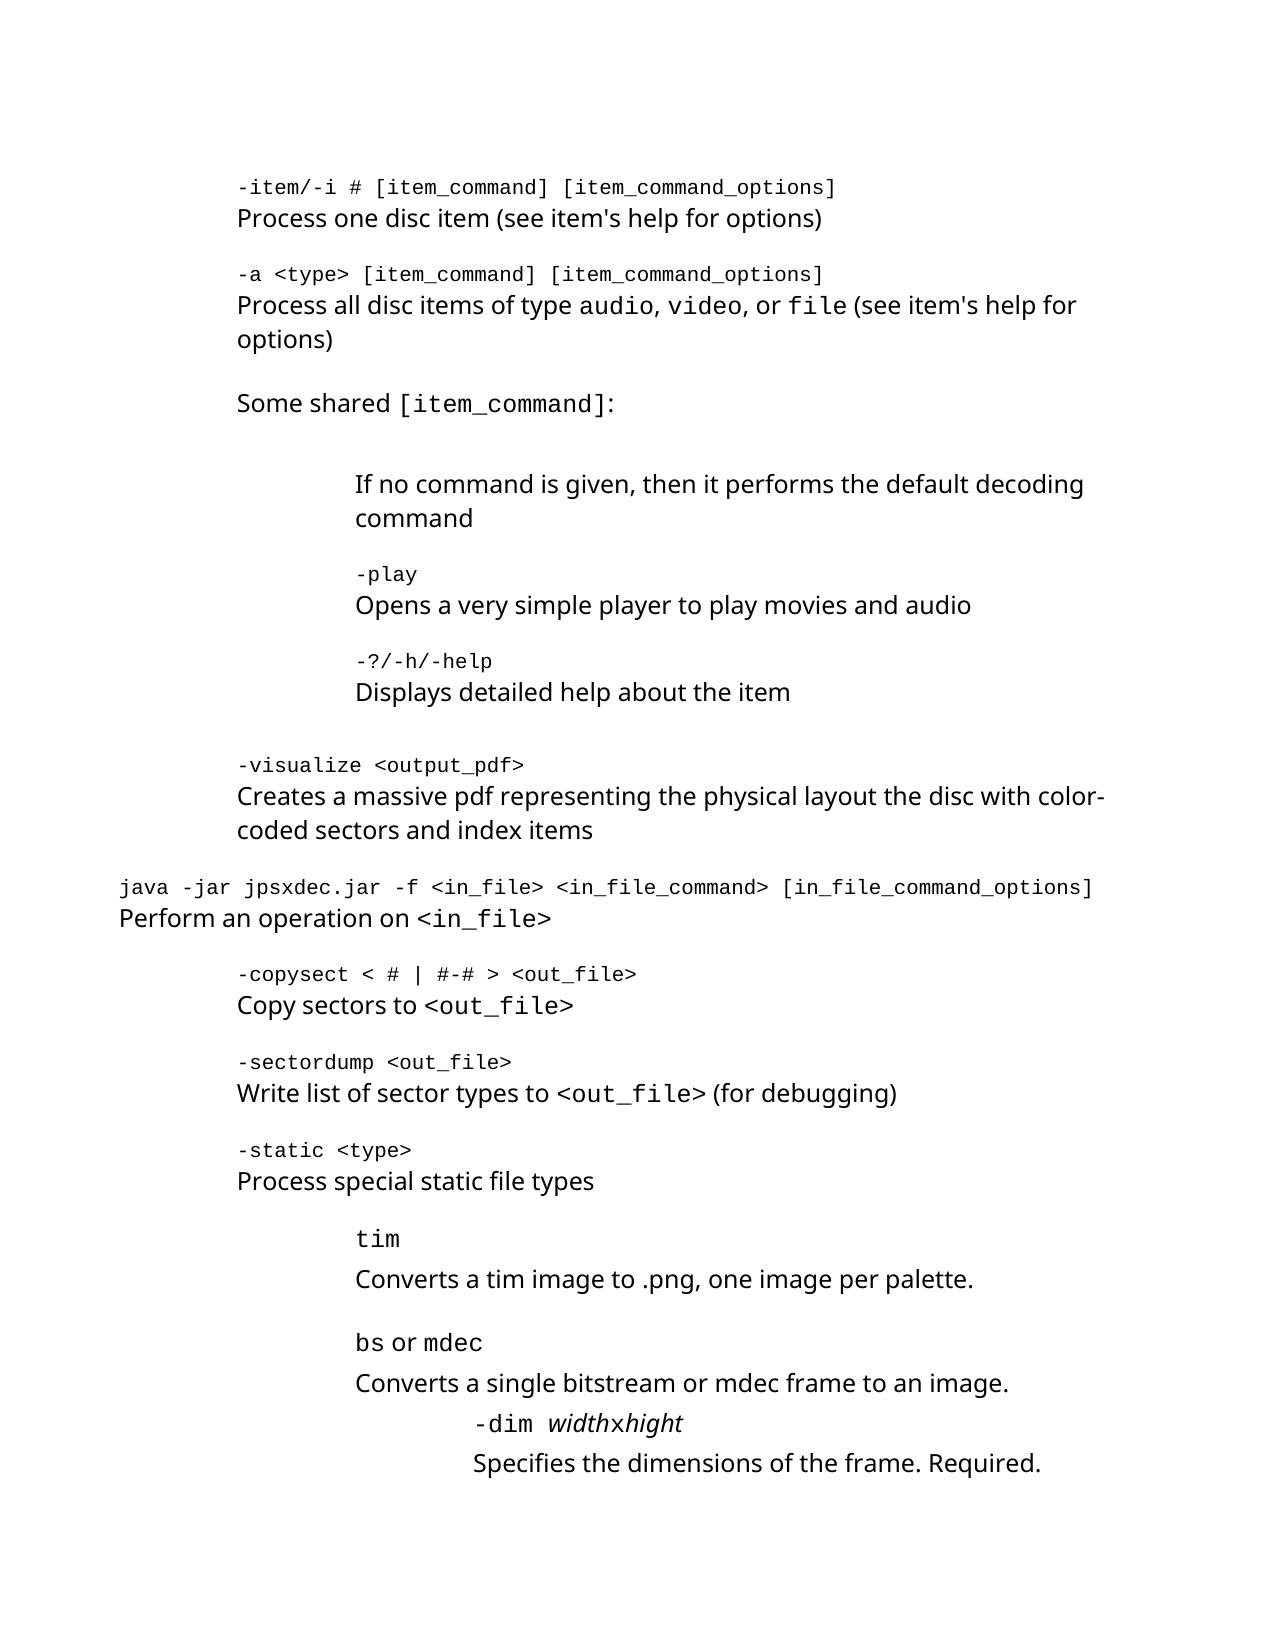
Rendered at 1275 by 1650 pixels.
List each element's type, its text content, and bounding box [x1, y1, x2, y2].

text Process special static file types [237, 1163, 1156, 1197]
text Displays detailed help about the item [355, 675, 1156, 709]
text Specifies the dimensions of the frame. Required. [473, 1446, 1156, 1480]
text Process one disc item (see item's help for options) [237, 200, 1156, 234]
text bs or mdec [355, 1325, 1156, 1359]
text Process all disc items of type audio, video, or file (see item's help for options) [237, 288, 1156, 356]
text -static <type> [237, 1139, 1156, 1163]
text Copy sectors to <out_file> [237, 988, 1156, 1022]
text Converts a tim image to .png, one image per palette. [355, 1261, 1156, 1295]
text -sectordump <out_file> [237, 1052, 1156, 1076]
text Opens a very simple player to play movies and audio [355, 588, 1156, 622]
text Some shared [item_command]: [237, 386, 1156, 420]
text Write list of sector types to <out_file> (for debugging) [237, 1076, 1156, 1110]
text -?/-h/-help [355, 651, 1156, 675]
text -a <type> [item_command] [item_command_options] [237, 264, 1156, 288]
text If no command is given, then it performs the default decoding command [355, 466, 1156, 534]
text java -jar jpsxdec.jar -f <in_file> <in_file_command> [in_file_command_options] [118, 877, 1156, 900]
text tim [355, 1227, 1156, 1255]
text Creates a massive pdf representing the physical layout the disc with color-coded sectors and index items [237, 779, 1156, 847]
text Perform an operation on <in_file> [118, 900, 1156, 935]
text Converts a single bitstream or mdec frame to an image. [355, 1365, 1156, 1399]
text -visualize <output_pdf> [237, 755, 1156, 779]
text -dim widthxhight [473, 1406, 1156, 1440]
text -play [355, 564, 1156, 588]
text -copysect < # | #-# > <out_file> [237, 964, 1156, 988]
text -item/-i # [item_command] [item_command_options] [237, 177, 1156, 200]
